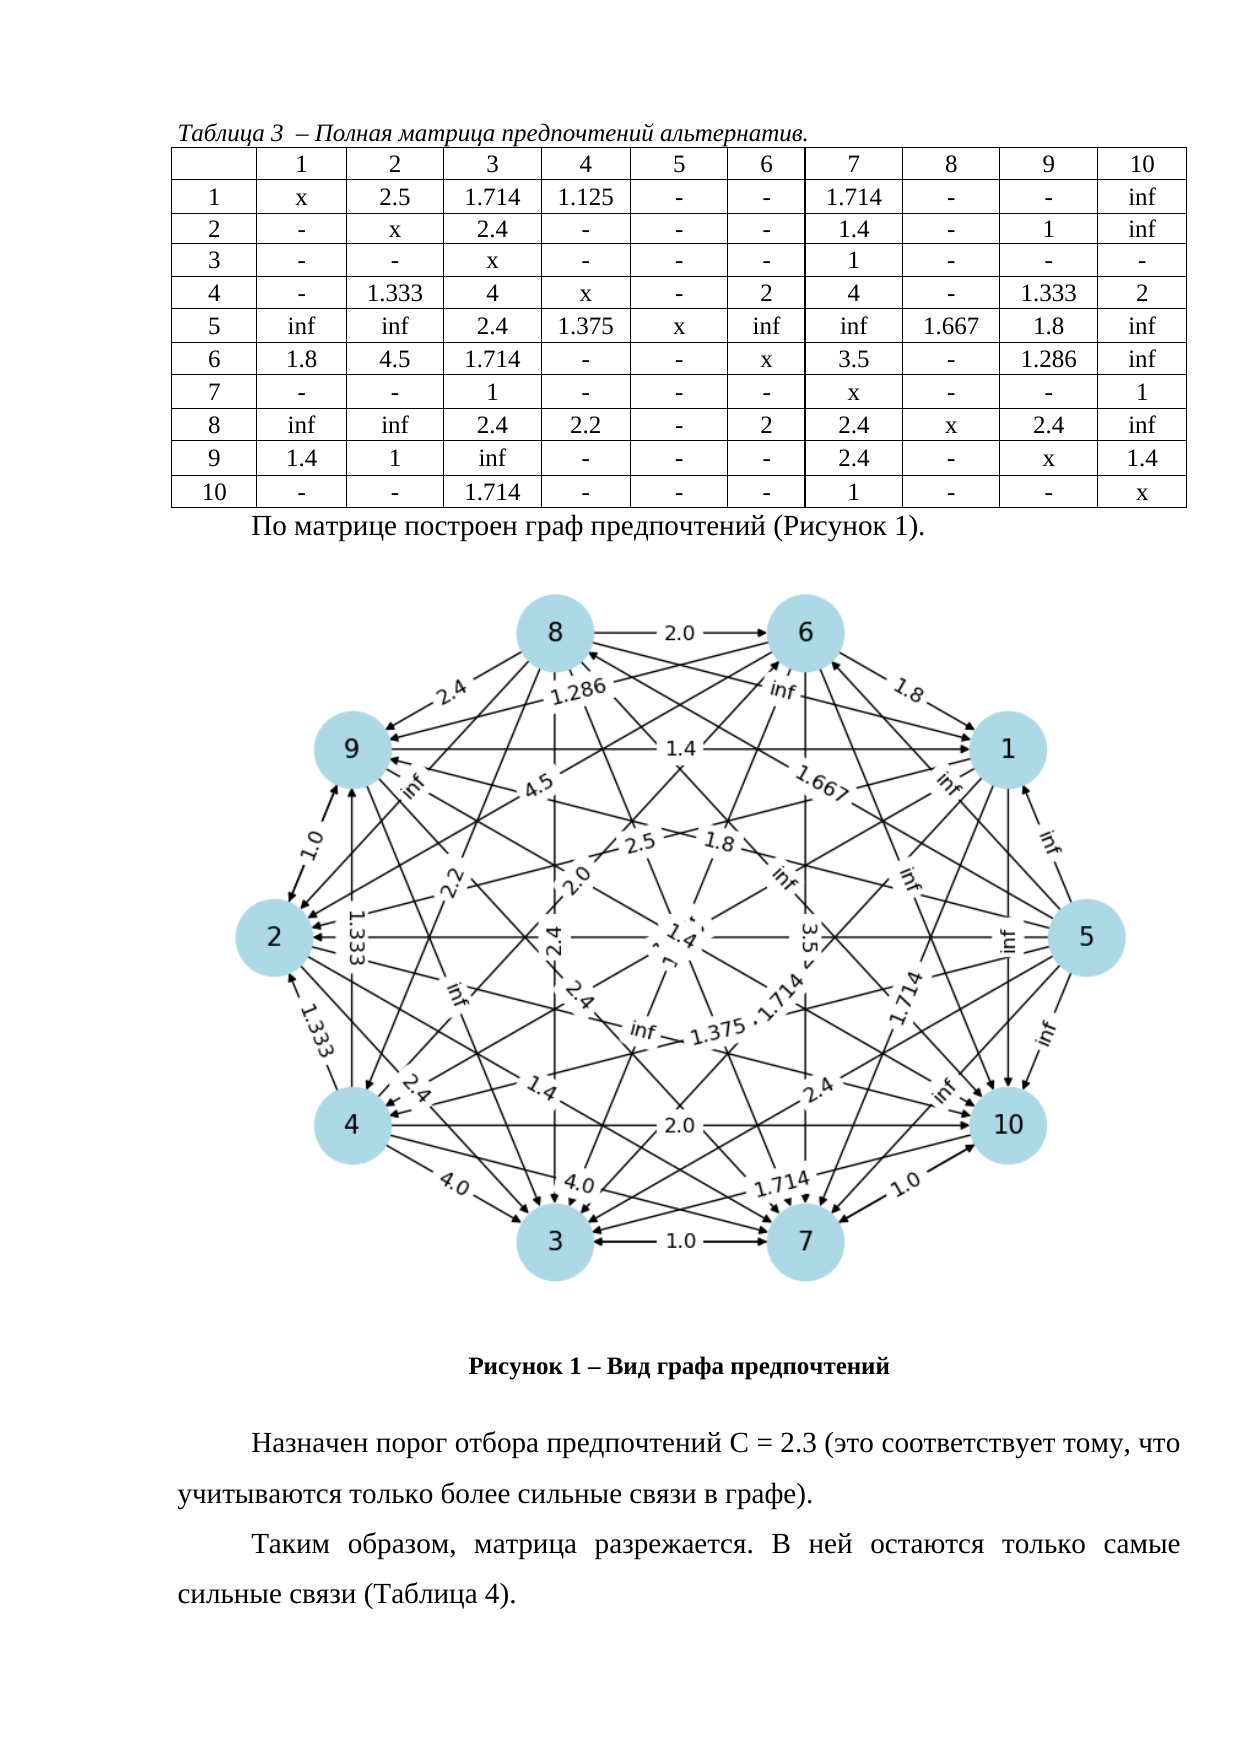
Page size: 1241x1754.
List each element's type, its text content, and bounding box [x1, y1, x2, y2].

table_cell - [728, 244, 804, 276]
text Таким образом, матрица разрежается. В ней остаются только самые сильные связи (Таблица 4). [177, 1526, 1181, 1610]
table_cell 2.4 [1000, 409, 1097, 439]
table_cell - [728, 180, 804, 213]
table_cell inf [1098, 409, 1186, 439]
table_cell x [631, 309, 727, 342]
table_cell inf [806, 309, 902, 342]
table_header 7 [806, 148, 902, 179]
table_header 2 [347, 148, 443, 179]
table_cell - [631, 277, 727, 308]
table_cell inf [1098, 343, 1186, 374]
table_cell - [631, 343, 727, 374]
table_cell - [257, 277, 346, 308]
table_cell 1 [806, 476, 902, 507]
table_cell x [257, 180, 346, 213]
table_cell - [903, 375, 999, 408]
table_cell - [347, 244, 443, 276]
table_cell inf [728, 309, 804, 342]
table_cell 1.714 [444, 343, 541, 374]
table_cell - [542, 476, 630, 507]
table_cell 1.4 [257, 441, 346, 475]
table_cell - [728, 441, 804, 475]
table_cell - [903, 343, 999, 374]
table_cell inf [347, 409, 443, 439]
table_header 3 [444, 148, 541, 179]
table_cell - [257, 375, 346, 408]
table_cell - [903, 277, 999, 308]
table_cell - [631, 441, 727, 475]
table_cell x [347, 214, 443, 242]
table_cell - [347, 375, 443, 408]
table_cell 4 [806, 277, 902, 308]
table_cell 1.714 [444, 180, 541, 213]
table_cell - [257, 476, 346, 507]
table_header 1 [257, 148, 346, 179]
table_cell 1 [1000, 214, 1097, 242]
table_header [172, 148, 256, 179]
table_header 6 [728, 148, 804, 179]
text По матрице построен граф предпочтений (Рисунок 1). [177, 508, 1181, 542]
table_cell - [542, 375, 630, 408]
table_cell - [631, 214, 727, 242]
table_cell x [728, 343, 804, 374]
table_cell - [631, 375, 727, 408]
table_cell - [1000, 375, 1097, 408]
table_cell inf [1098, 214, 1186, 242]
table_cell 2 [728, 277, 804, 308]
table_header 9 [1000, 148, 1097, 179]
table_cell x [806, 375, 902, 408]
table_cell - [631, 244, 727, 276]
table_cell inf [257, 409, 346, 439]
table_header 5 [631, 148, 727, 179]
table_cell 2 [728, 409, 804, 439]
table_cell inf [257, 309, 346, 342]
table_cell 7 [172, 375, 256, 408]
table_cell 4.5 [347, 343, 443, 374]
table_cell 1.4 [806, 214, 902, 242]
table_cell 1.4 [1098, 441, 1186, 475]
table_cell 2.4 [444, 214, 541, 242]
table_cell - [903, 244, 999, 276]
table_cell - [903, 180, 999, 213]
table_header 10 [1098, 148, 1186, 179]
table_cell 3.5 [806, 343, 902, 374]
table_cell 2.4 [806, 409, 902, 439]
table_cell - [631, 180, 727, 213]
table_header 4 [542, 148, 630, 179]
table_cell 1.333 [1000, 277, 1097, 308]
table_cell 5 [172, 309, 256, 342]
table_cell - [347, 476, 443, 507]
table_cell - [903, 476, 999, 507]
table_cell 2 [1098, 277, 1186, 308]
table_cell 4 [172, 277, 256, 308]
table_cell - [728, 214, 804, 242]
table_cell 2.4 [806, 441, 902, 475]
table_header 8 [903, 148, 999, 179]
table_cell 1.8 [257, 343, 346, 374]
table_cell 10 [172, 476, 256, 507]
table_cell 1 [1098, 375, 1186, 408]
picture [177, 558, 1182, 1318]
table_cell 8 [172, 409, 256, 439]
table_cell 1.125 [542, 180, 630, 213]
table_cell 9 [172, 441, 256, 475]
table_cell x [444, 244, 541, 276]
table_cell - [903, 441, 999, 475]
table_cell - [903, 214, 999, 242]
table_cell 1.8 [1000, 309, 1097, 342]
table_cell - [728, 375, 804, 408]
table_cell - [542, 441, 630, 475]
table_cell - [257, 244, 346, 276]
table_cell inf [1098, 309, 1186, 342]
table_cell - [1000, 180, 1097, 213]
table_cell 2.5 [347, 180, 443, 213]
table_cell - [542, 244, 630, 276]
table_cell 2.4 [444, 409, 541, 439]
table_cell - [631, 476, 727, 507]
table_cell - [1000, 244, 1097, 276]
table_cell - [1098, 244, 1186, 276]
table_cell 1.714 [806, 180, 902, 213]
table_cell 1.714 [444, 476, 541, 507]
text Рисунок 1 – Вид графа предпочтений [177, 1318, 1181, 1380]
table_cell 1 [444, 375, 541, 408]
table_cell inf [444, 441, 541, 475]
table_cell 2 [172, 214, 256, 242]
table_cell 1.333 [347, 277, 443, 308]
table_cell - [631, 409, 727, 439]
text Таблица 3 – Полная матрица предпочтений альтернатив. [177, 118, 1181, 147]
text Назначен порог отбора предпочтений C = 2.3 (это соответствует тому, что учитываются только более сильные связи в графе). [177, 1425, 1181, 1509]
table_cell 1 [172, 180, 256, 213]
table_cell 1.667 [903, 309, 999, 342]
table_cell - [1000, 476, 1097, 507]
table_cell 1 [806, 244, 902, 276]
table_cell - [728, 476, 804, 507]
table_cell 2.2 [542, 409, 630, 439]
table_cell 3 [172, 244, 256, 276]
table_cell inf [1098, 180, 1186, 213]
table_cell 4 [444, 277, 541, 308]
table_cell 1.375 [542, 309, 630, 342]
table_cell inf [347, 309, 443, 342]
table_cell x [1000, 441, 1097, 475]
table_cell 2.4 [444, 309, 541, 342]
table_cell - [257, 214, 346, 242]
table_cell x [542, 277, 630, 308]
table_cell x [1098, 476, 1186, 507]
table_cell x [903, 409, 999, 439]
table_cell 1.286 [1000, 343, 1097, 374]
table_cell 6 [172, 343, 256, 374]
table_cell - [542, 343, 630, 374]
table_cell 1 [347, 441, 443, 475]
table_cell - [542, 214, 630, 242]
